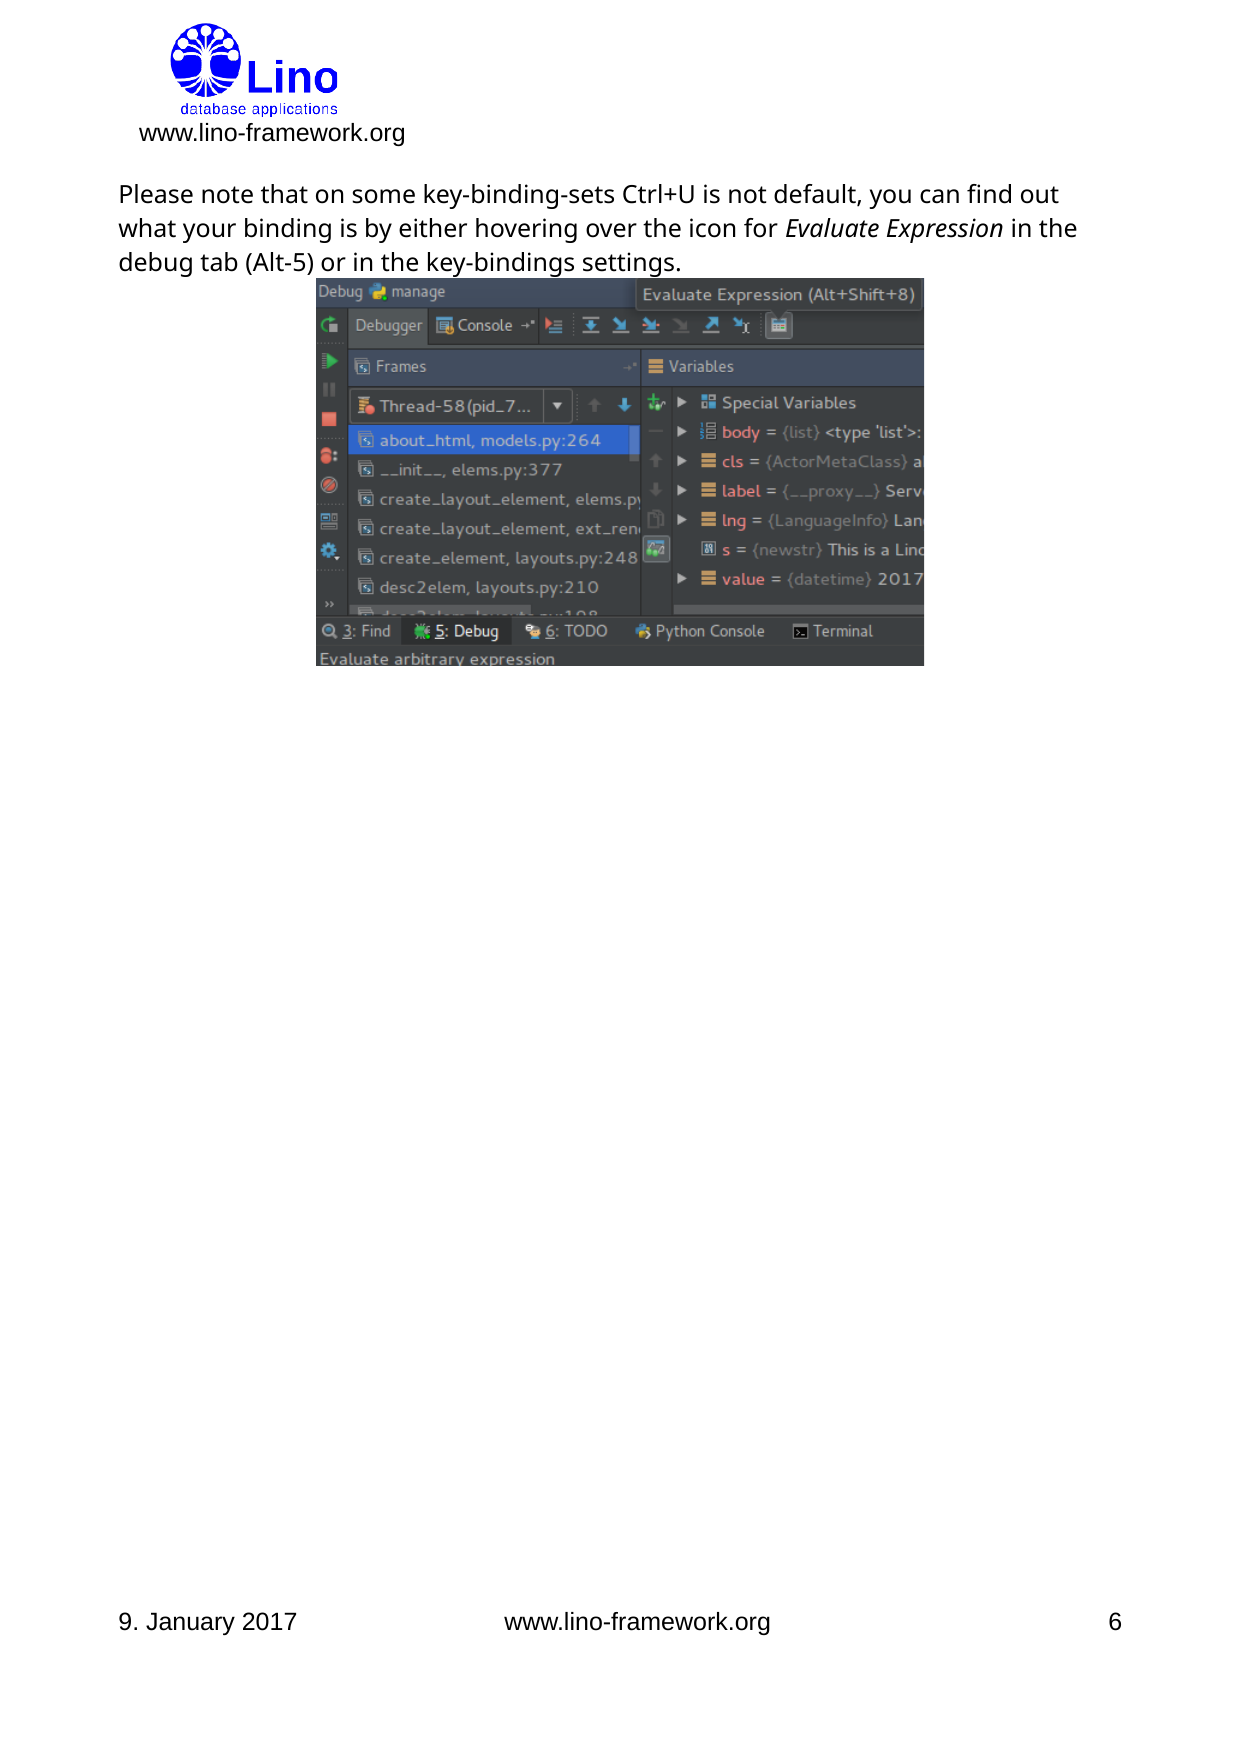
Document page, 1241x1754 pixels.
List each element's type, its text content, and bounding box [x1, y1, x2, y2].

text Please note that on some key-binding-sets Ctrl+U is not default, you can find out what your binding is by either hovering over the icon for Evaluate Expression in the debug tab (Alt-5) or in the key-bindings settings. [118, 176, 1122, 278]
picture [316, 278, 925, 666]
picture [170, 23, 338, 120]
